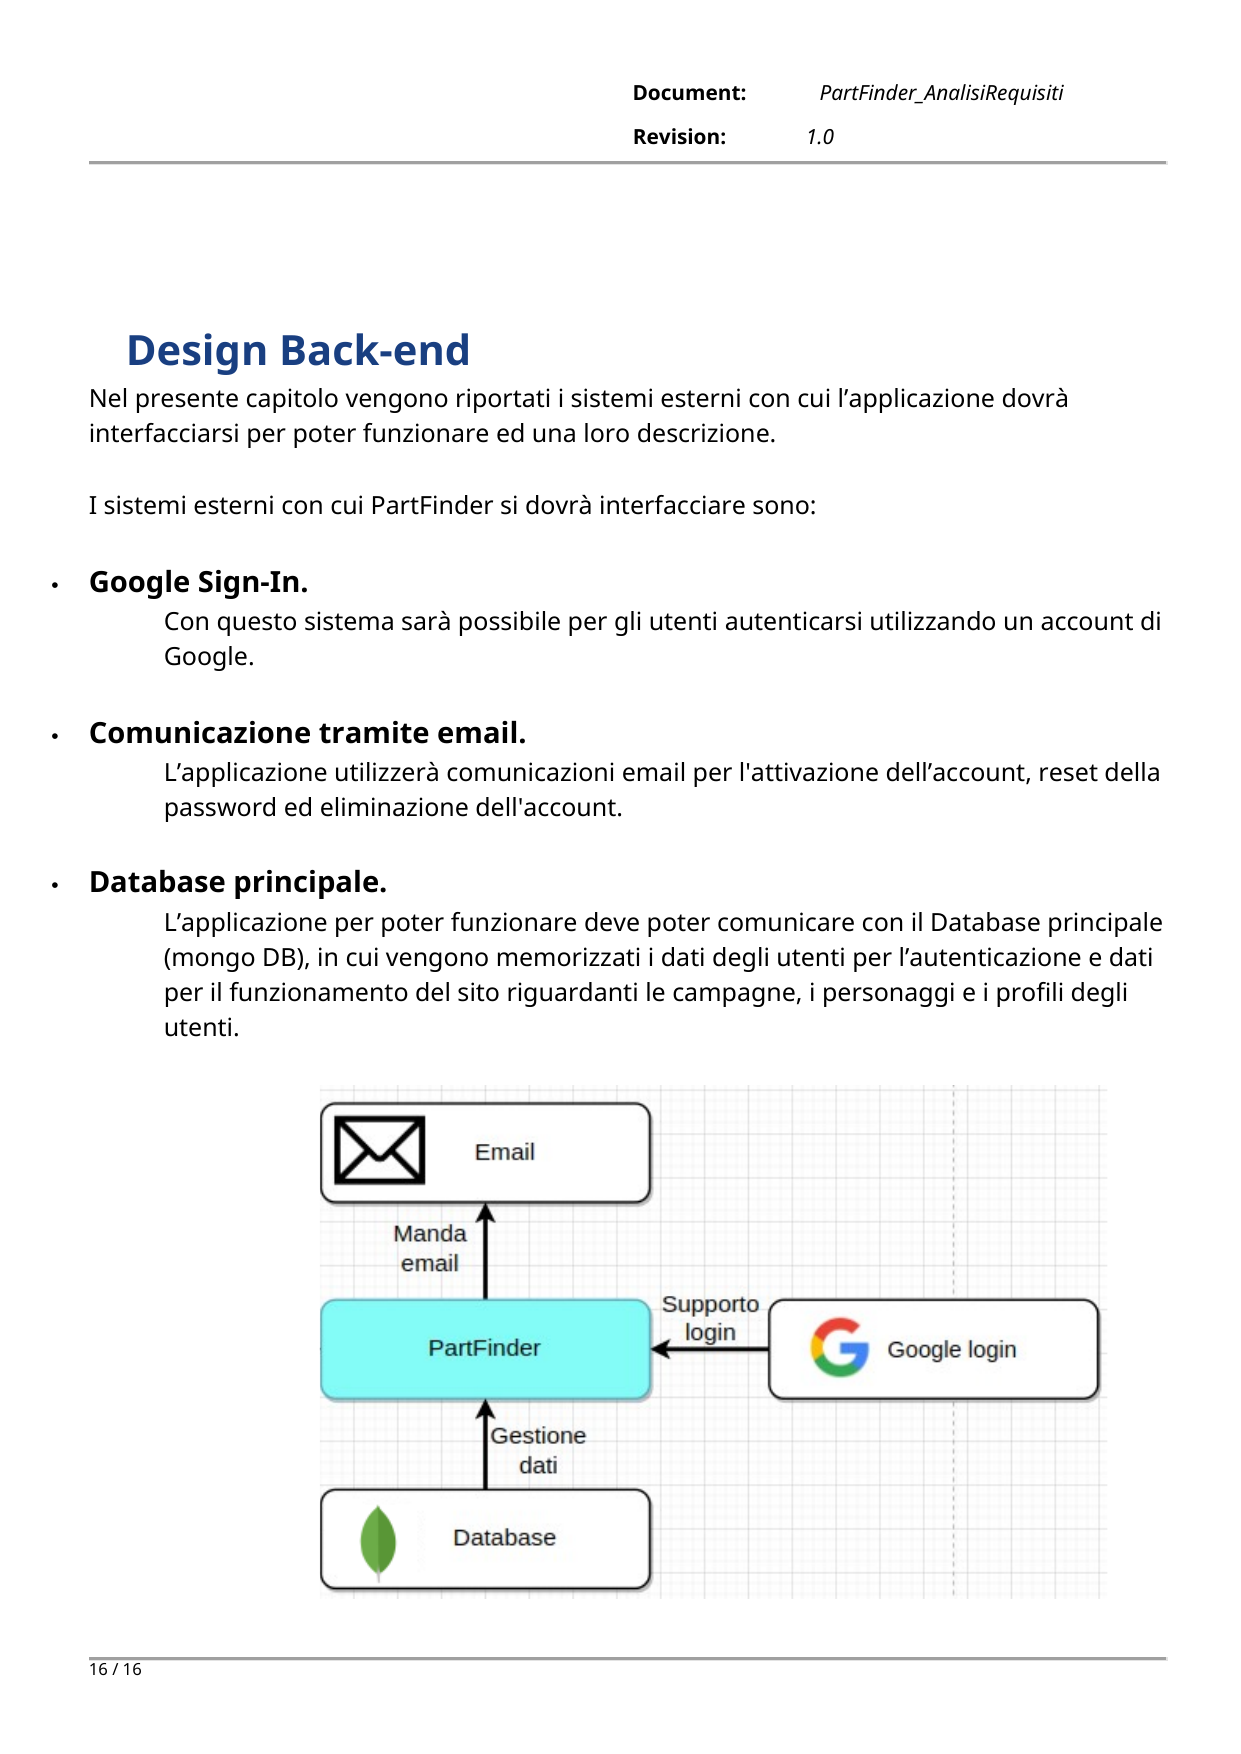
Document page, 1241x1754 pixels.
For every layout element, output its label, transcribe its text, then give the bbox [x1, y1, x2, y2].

text L’applicazione utilizzerà comunicazioni email per l'attivazione dell’account, reset della password ed eliminazione dell'account. [163, 755, 1170, 824]
text Nel presente capitolo vengono riportati i sistemi esterni con cui l’applicazione dovrà interfacciarsi per poter funzionare ed una loro descrizione. [88, 381, 1170, 450]
list Google Sign-In. [51, 562, 1175, 601]
text L’applicazione per poter funzionare deve poter comunicare con il Database principale (mongo DB), in cui vengono memorizzati i dati degli utenti per l’autenticazione e dati per il funzionamento del sito riguardanti le campagne, i personaggi e i profili degli utenti. [163, 904, 1170, 1043]
list Database principale. [51, 862, 1175, 901]
list Comunicazione tramite email. [51, 713, 1175, 752]
picture [319, 1085, 1108, 1599]
text I sistemi esterni con cui PartFinder si dovrà interfacciare sono: [88, 488, 1169, 522]
subtitle Design Back-end [126, 320, 1175, 377]
text Con questo sistema sarà possibile per gli utenti autenticarsi utilizzando un account di Google. [163, 604, 1169, 673]
